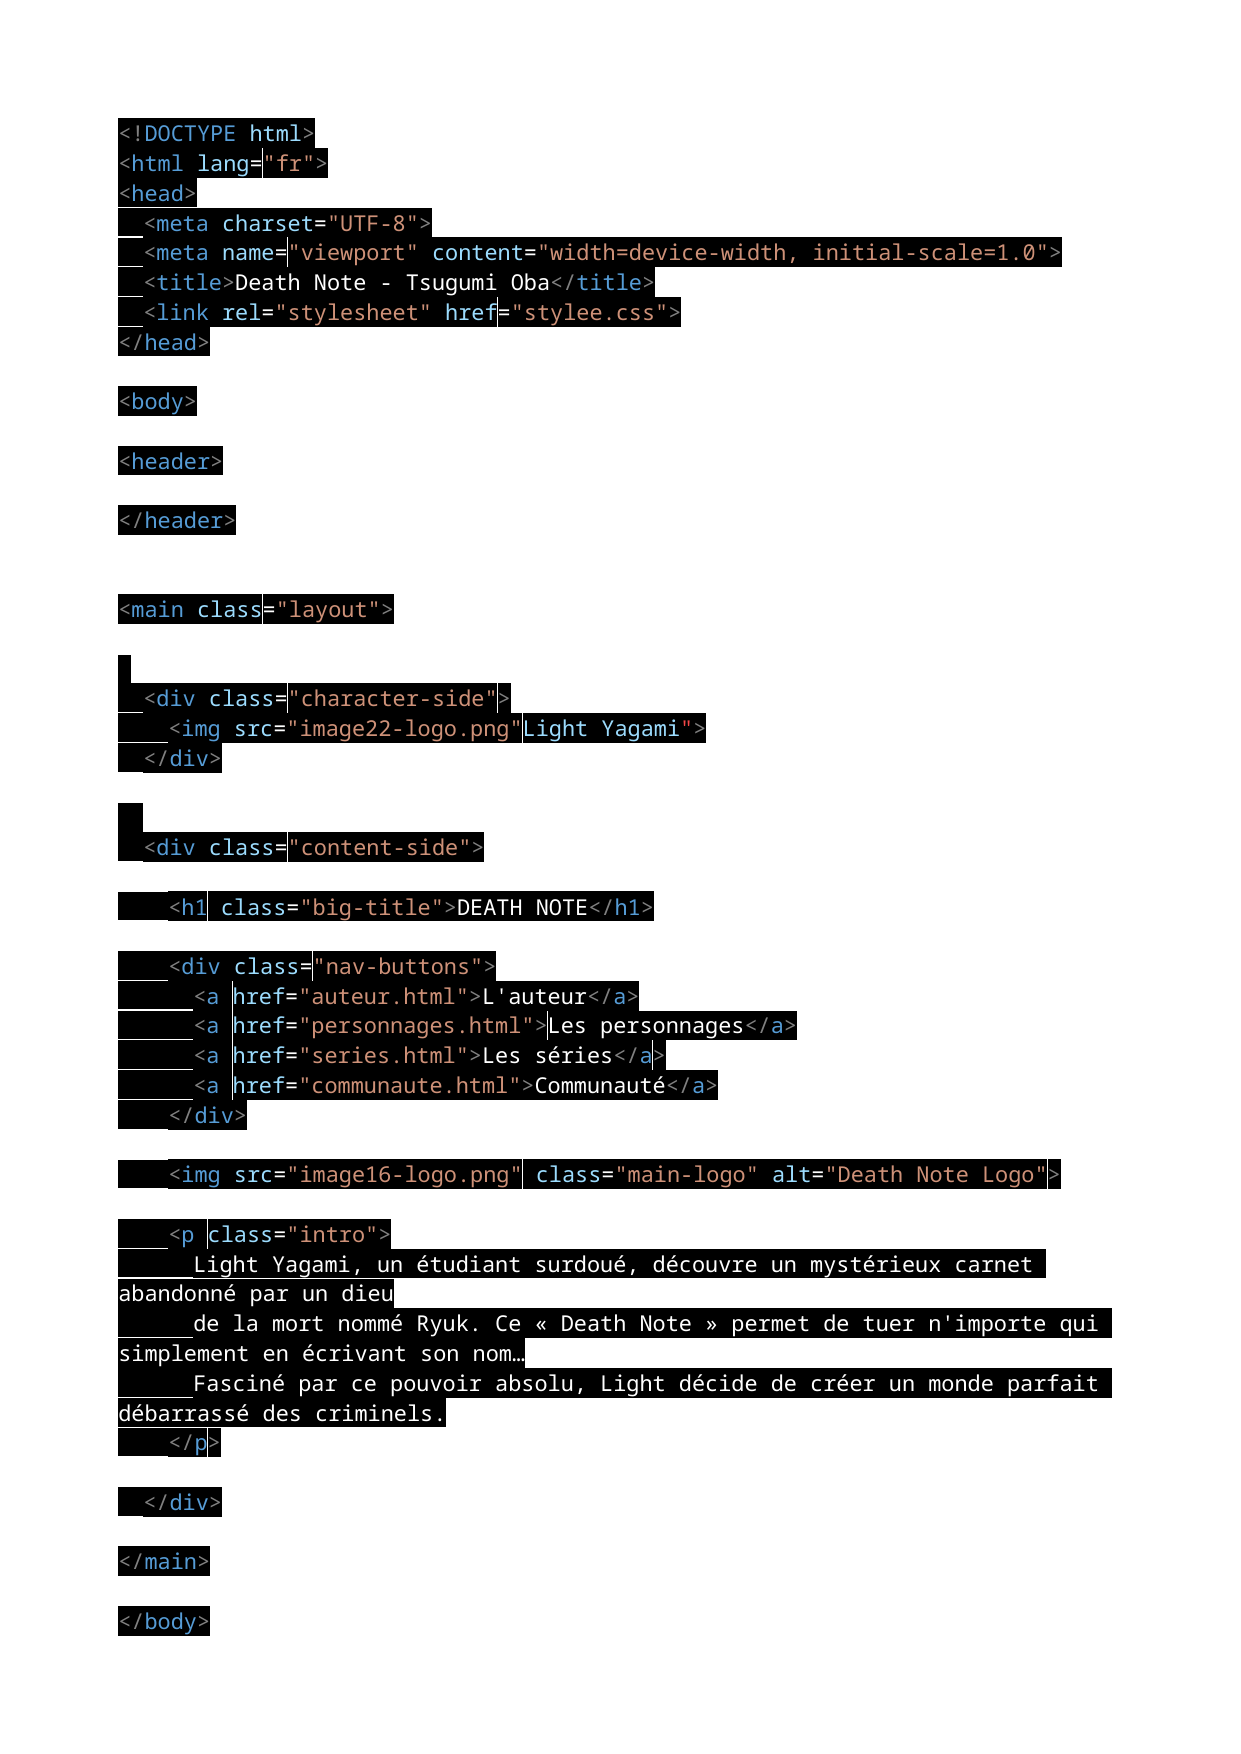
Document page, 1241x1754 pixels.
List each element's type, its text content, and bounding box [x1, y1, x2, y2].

text </header> [118, 505, 1122, 535]
text <meta name="viewport" content="width=device-width, initial-scale=1.0"> [118, 237, 1122, 267]
text <main class="layout"> [118, 594, 1122, 624]
text <p class="intro"> [118, 1219, 1122, 1249]
text Light Yagami, un étudiant surdoué, découvre un mystérieux carnet abandonné par un dieu [118, 1249, 1122, 1308]
text <head> [118, 178, 1122, 207]
text <html lang="fr"> [118, 148, 1122, 178]
text </head> [118, 327, 1122, 356]
text <img src="image16-logo.png" class="main-logo" alt="Death Note Logo"> [118, 1159, 1122, 1189]
text <img src="image22-logo.png"Light Yagami"> [118, 713, 1122, 743]
text Fasciné par ce pouvoir absolu, Light décide de créer un monde parfait débarrassé des criminels. [118, 1368, 1122, 1427]
text </p> [118, 1427, 1122, 1457]
text de la mort nommé Ryuk. Ce « Death Note » permet de tuer n'importe qui simplement en écrivant son nom… [118, 1308, 1122, 1368]
text <!DOCTYPE html> [118, 118, 1122, 148]
text <a href="auteur.html">L'auteur</a> [118, 981, 1122, 1011]
text <link rel="stylesheet" href="stylee.css"> [118, 297, 1122, 327]
text </div> [118, 743, 1122, 773]
text </main> [118, 1546, 1122, 1576]
text <header> [118, 446, 1122, 475]
text <div class="nav-buttons"> [118, 951, 1122, 981]
text <div class="content-side"> [118, 832, 1122, 862]
text <a href="series.html">Les séries</a> [118, 1040, 1122, 1070]
text </div> [118, 1487, 1122, 1517]
text <h1 class="big-title">DEATH NOTE</h1> [118, 891, 1122, 921]
text <meta charset="UTF-8"> [118, 207, 1122, 237]
text <a href="personnages.html">Les personnages</a> [118, 1011, 1122, 1040]
text <title>Death Note - Tsugumi Oba</title> [118, 267, 1122, 297]
text <a href="communaute.html">Communauté</a> [118, 1070, 1122, 1100]
text </div> [118, 1100, 1122, 1130]
text <div class="character-side"> [118, 683, 1122, 713]
text <body> [118, 386, 1122, 416]
text </body> [118, 1606, 1122, 1636]
